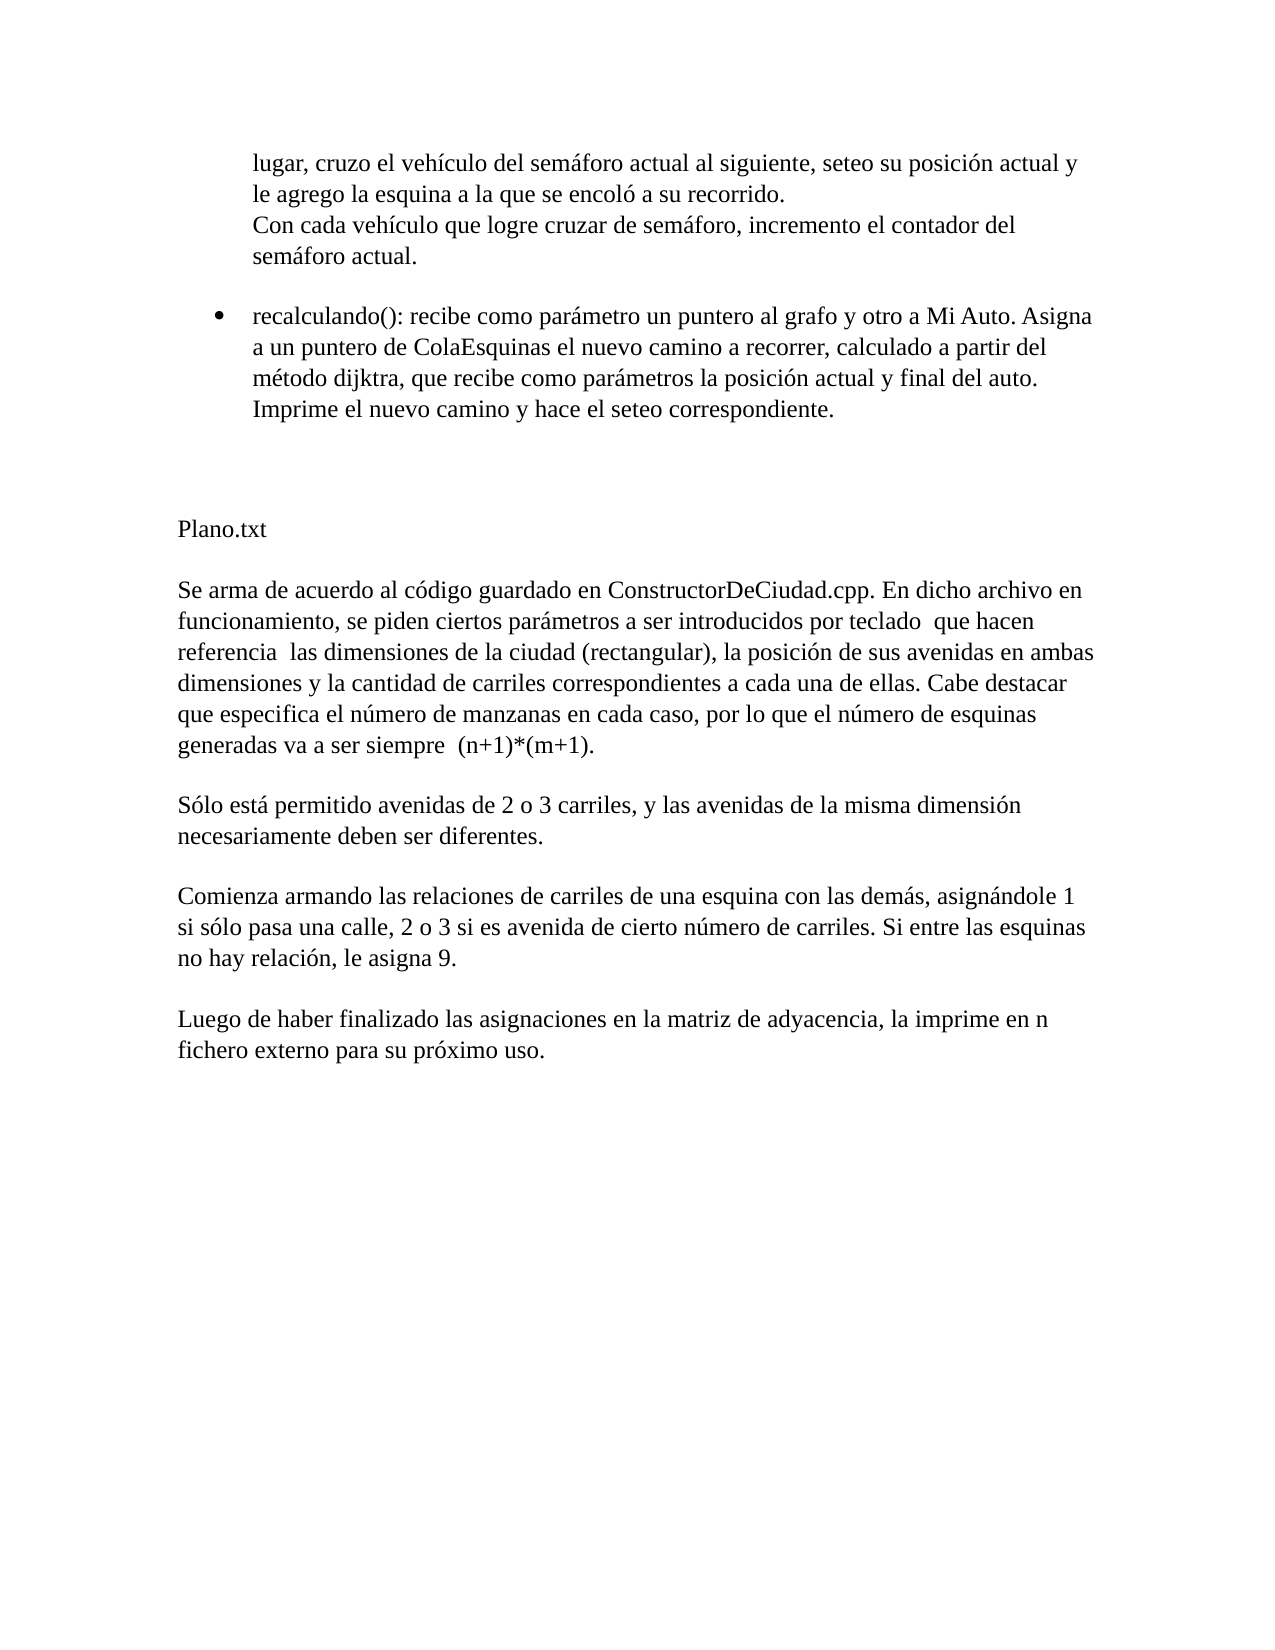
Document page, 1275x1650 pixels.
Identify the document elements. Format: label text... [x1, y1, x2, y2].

text Se arma de acuerdo al código guardado en ConstructorDeCiudad.cpp. En dicho archivo en funcionamiento, se piden ciertos parámetros a ser introducidos por teclado que hacen referencia las dimensiones de la ciudad (rectangular), la posición de sus avenidas en ambas dimensiones y la cantidad de carriles correspondientes a cada una de ellas. Cabe destacar que especifica el número de manzanas en cada caso, por lo que el número de esquinas generadas va a ser siempre (n+1)*(m+1). [177, 575, 1098, 759]
text Comienza armando las relaciones de carriles de una esquina con las demás, asignándole 1 si sólo pasa una calle, 2 o 3 si es avenida de cierto número de carriles. Si entre las esquinas no hay relación, le asigna 9. [177, 881, 1098, 972]
text Plano.txt [177, 514, 1098, 543]
text Luego de haber finalizado las asignaciones en la matriz de adyacencia, la imprime en n fichero externo para su próximo uso. [177, 1004, 1098, 1063]
text Sólo está permitido avenidas de 2 o 3 carriles, y las avenidas de la misma dimensión necesariamente deben ser diferentes. [177, 790, 1098, 850]
list lugar, cruzo el vehículo del semáforo actual al siguiente, seteo su posición actual y le agrego la esquina a la que se encoló a su recorrido. Con cada vehículo que logre cruzar de semáforo, incremento el contador del semáforo actual. [215, 148, 1098, 269]
list recalculando(): recibe como parámetro un puntero al grafo y otro a Mi Auto. Asigna a un puntero de ColaEsquinas el nuevo camino a recorrer, calculado a partir del método dijktra, que recibe como parámetros la posición actual y final del auto. Imprime el nuevo camino y hace el seteo correspondiente. [215, 301, 1098, 423]
